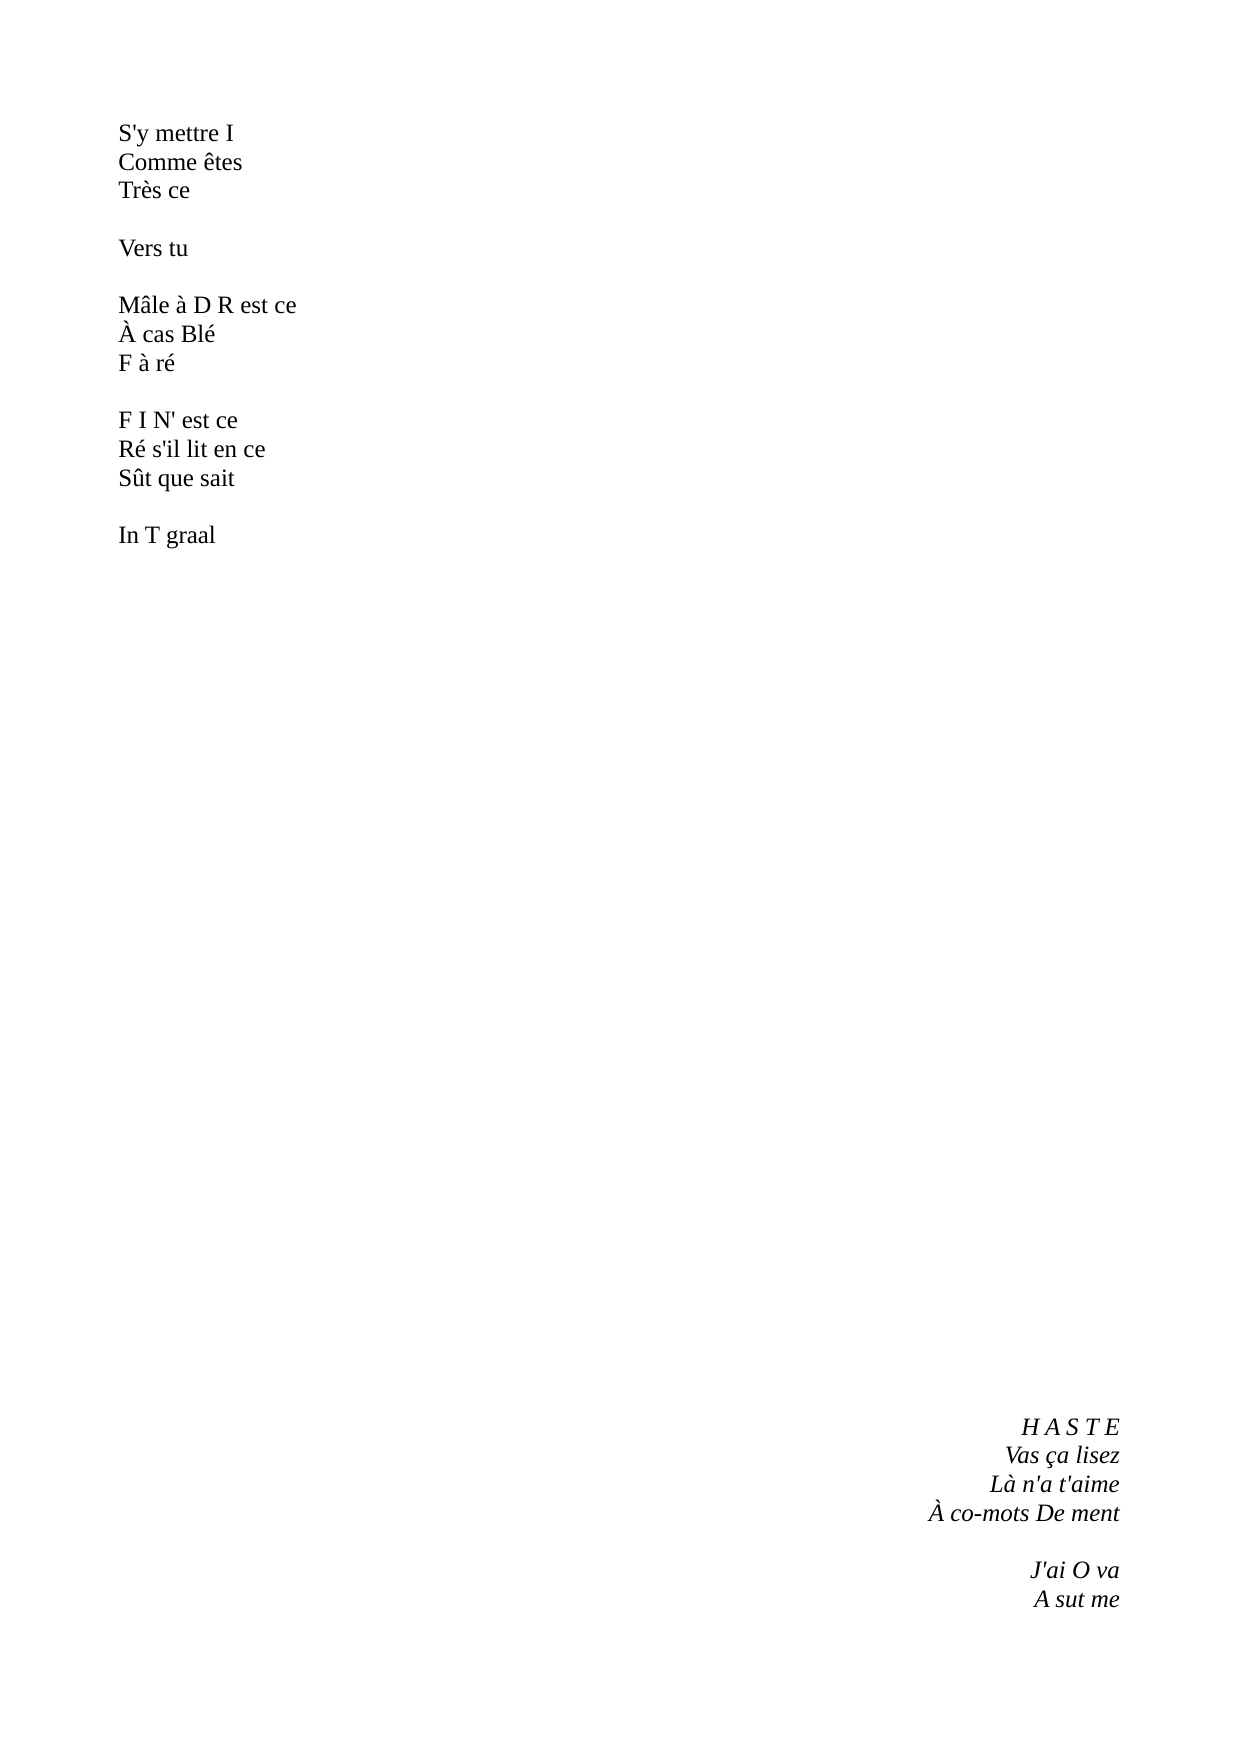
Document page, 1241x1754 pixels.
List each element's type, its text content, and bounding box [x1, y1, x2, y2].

text Mâle à D R est ce [118, 291, 1122, 319]
text F I N' est ce [118, 406, 1122, 434]
text À co-mots De ment [118, 1498, 1122, 1527]
text Ré s'il lit en ce [118, 434, 1122, 463]
text F à ré [118, 348, 1122, 377]
text À cas Blé [118, 319, 1122, 348]
text Vers tu [118, 233, 1122, 262]
text Comme êtes [118, 147, 1122, 176]
text Sût que sait [118, 463, 1122, 492]
text S'y mettre I [118, 118, 1122, 147]
text In T graal [118, 521, 1122, 549]
text H A S T E [118, 1412, 1122, 1441]
text Là n'a t'aime [118, 1469, 1122, 1498]
text J'ai O va [118, 1556, 1122, 1584]
text Vas ça lisez [118, 1441, 1122, 1469]
text A sut me [118, 1584, 1122, 1613]
text Très ce [118, 176, 1122, 204]
